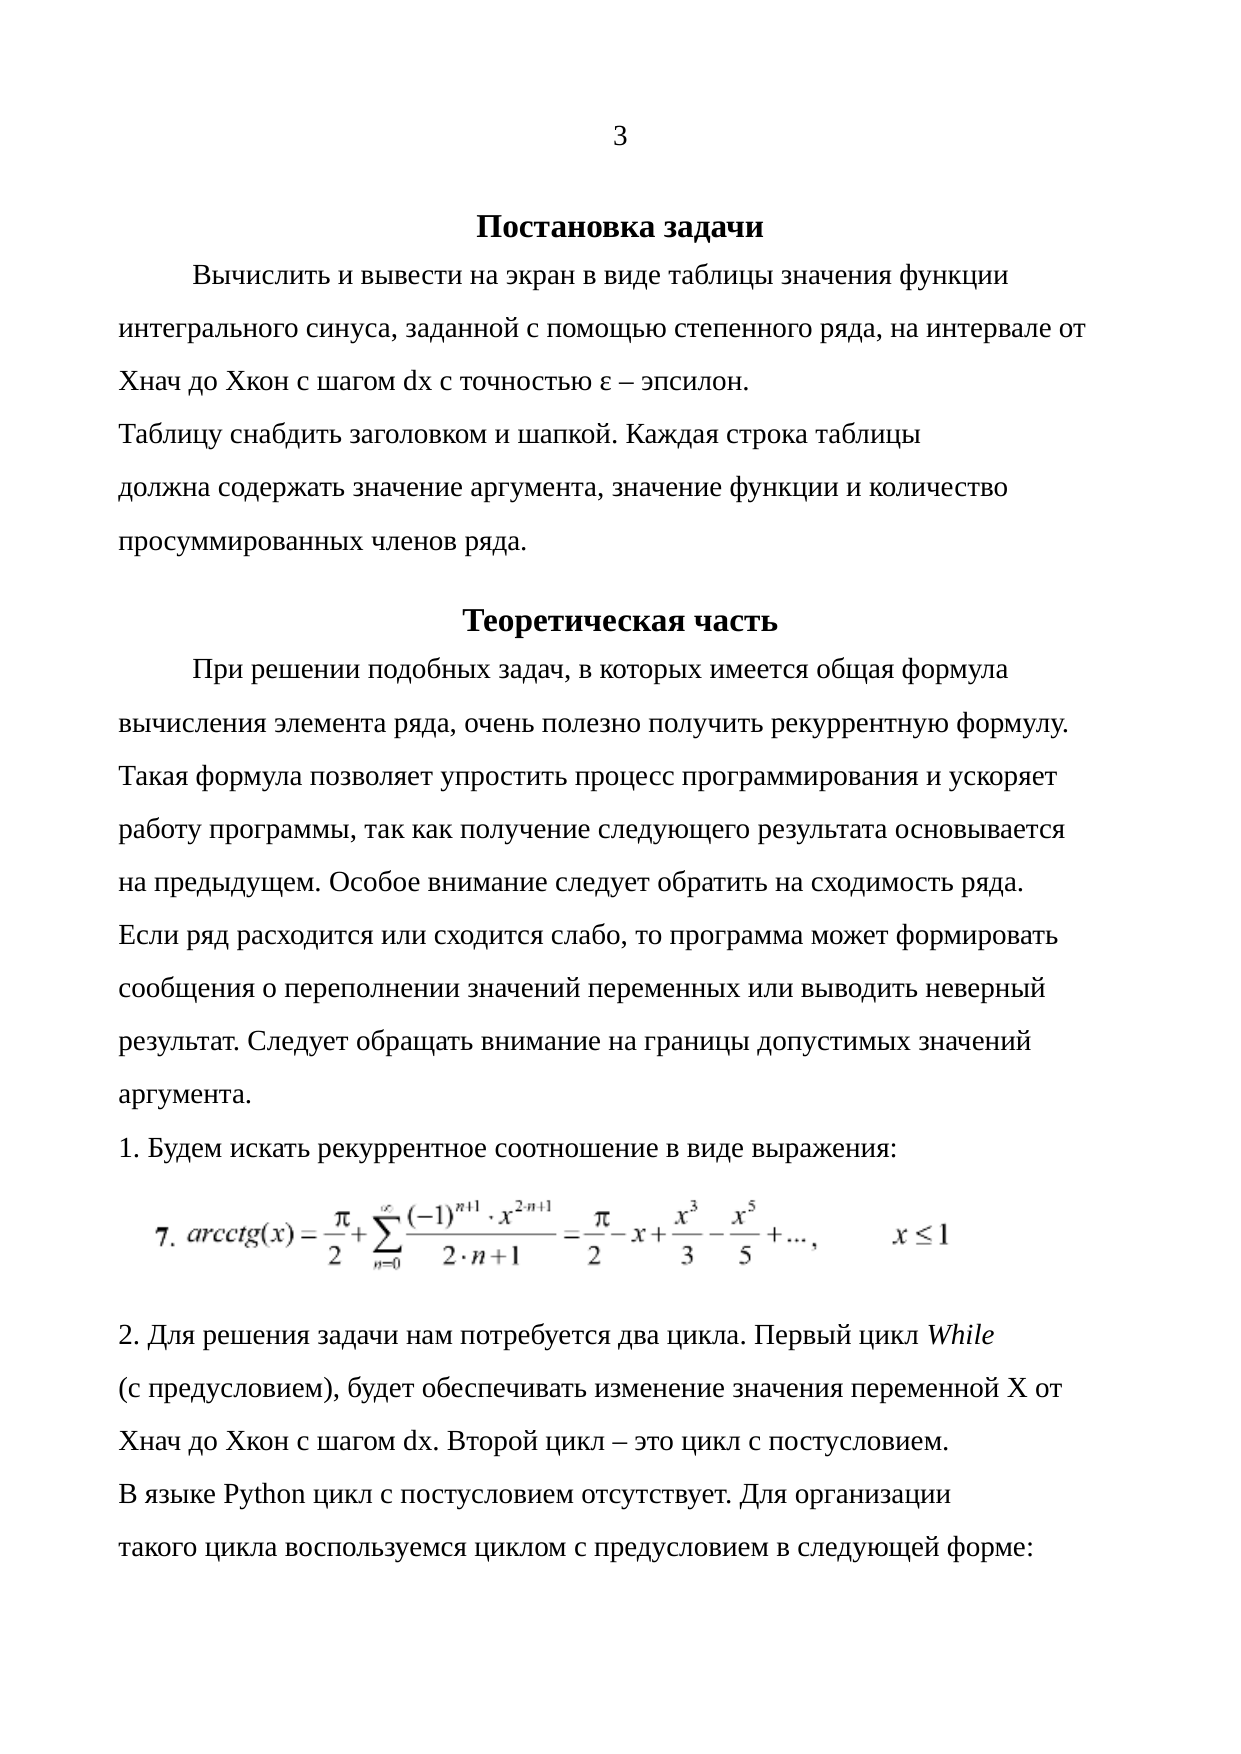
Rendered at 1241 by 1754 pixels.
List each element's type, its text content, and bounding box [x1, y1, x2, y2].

text такого цикла воспользуемся циклом с предусловием в следующей форме: [118, 1529, 1122, 1563]
subtitle Теоретическая часть [118, 601, 1122, 639]
text Таблицу снабдить заголовком и шапкой. Каждая строка таблицы [118, 416, 1122, 450]
text Вычислить и вывести на экран в виде таблицы значения функции [118, 257, 1122, 291]
picture [131, 1191, 989, 1294]
text Если ряд расходится или сходится слабо, то программа может формировать [118, 917, 1122, 951]
text В языке Python цикл с постусловием отсутствует. Для организации [118, 1476, 1122, 1510]
text на предыдущем. Особое внимание следует обратить на сходимость ряда. [118, 864, 1122, 898]
text Xнач до Xкон с шагом dx. Второй цикл – это цикл с постусловием. [118, 1423, 1122, 1457]
text просуммированных членов ряда. [118, 523, 1122, 556]
text 2. Для решения задачи нам потребуется два цикла. Первый цикл While [118, 1317, 1122, 1351]
text 1. Будем искать рекуррентное соотношение в виде выражения: [118, 1130, 1122, 1163]
text интегрального синуса, заданной с помощью степенного ряда, на интервале от [118, 310, 1122, 344]
text (с предусловием), будет обеспечивать изменение значения переменной X от [118, 1370, 1122, 1404]
text При решении подобных задач, в которых имеется общая формула [118, 652, 1122, 685]
text Xнач до Xкон с шагом dx с точностью ε – эпсилон. [118, 363, 1122, 397]
text аргумента. [118, 1077, 1122, 1110]
text результат. Следует обращать внимание на границы допустимых значений [118, 1023, 1122, 1057]
text должна содержать значение аргумента, значение функции и количество [118, 469, 1122, 503]
text вычисления элемента ряда, очень полезно получить рекуррентную формулу. [118, 705, 1122, 738]
text Такая формула позволяет упростить процесс программирования и ускоряет [118, 758, 1122, 791]
subtitle Постановка задачи [118, 206, 1122, 244]
text работу программы, так как получение следующего результата основывается [118, 811, 1122, 844]
text сообщения о переполнении значений переменных или выводить неверный [118, 970, 1122, 1004]
